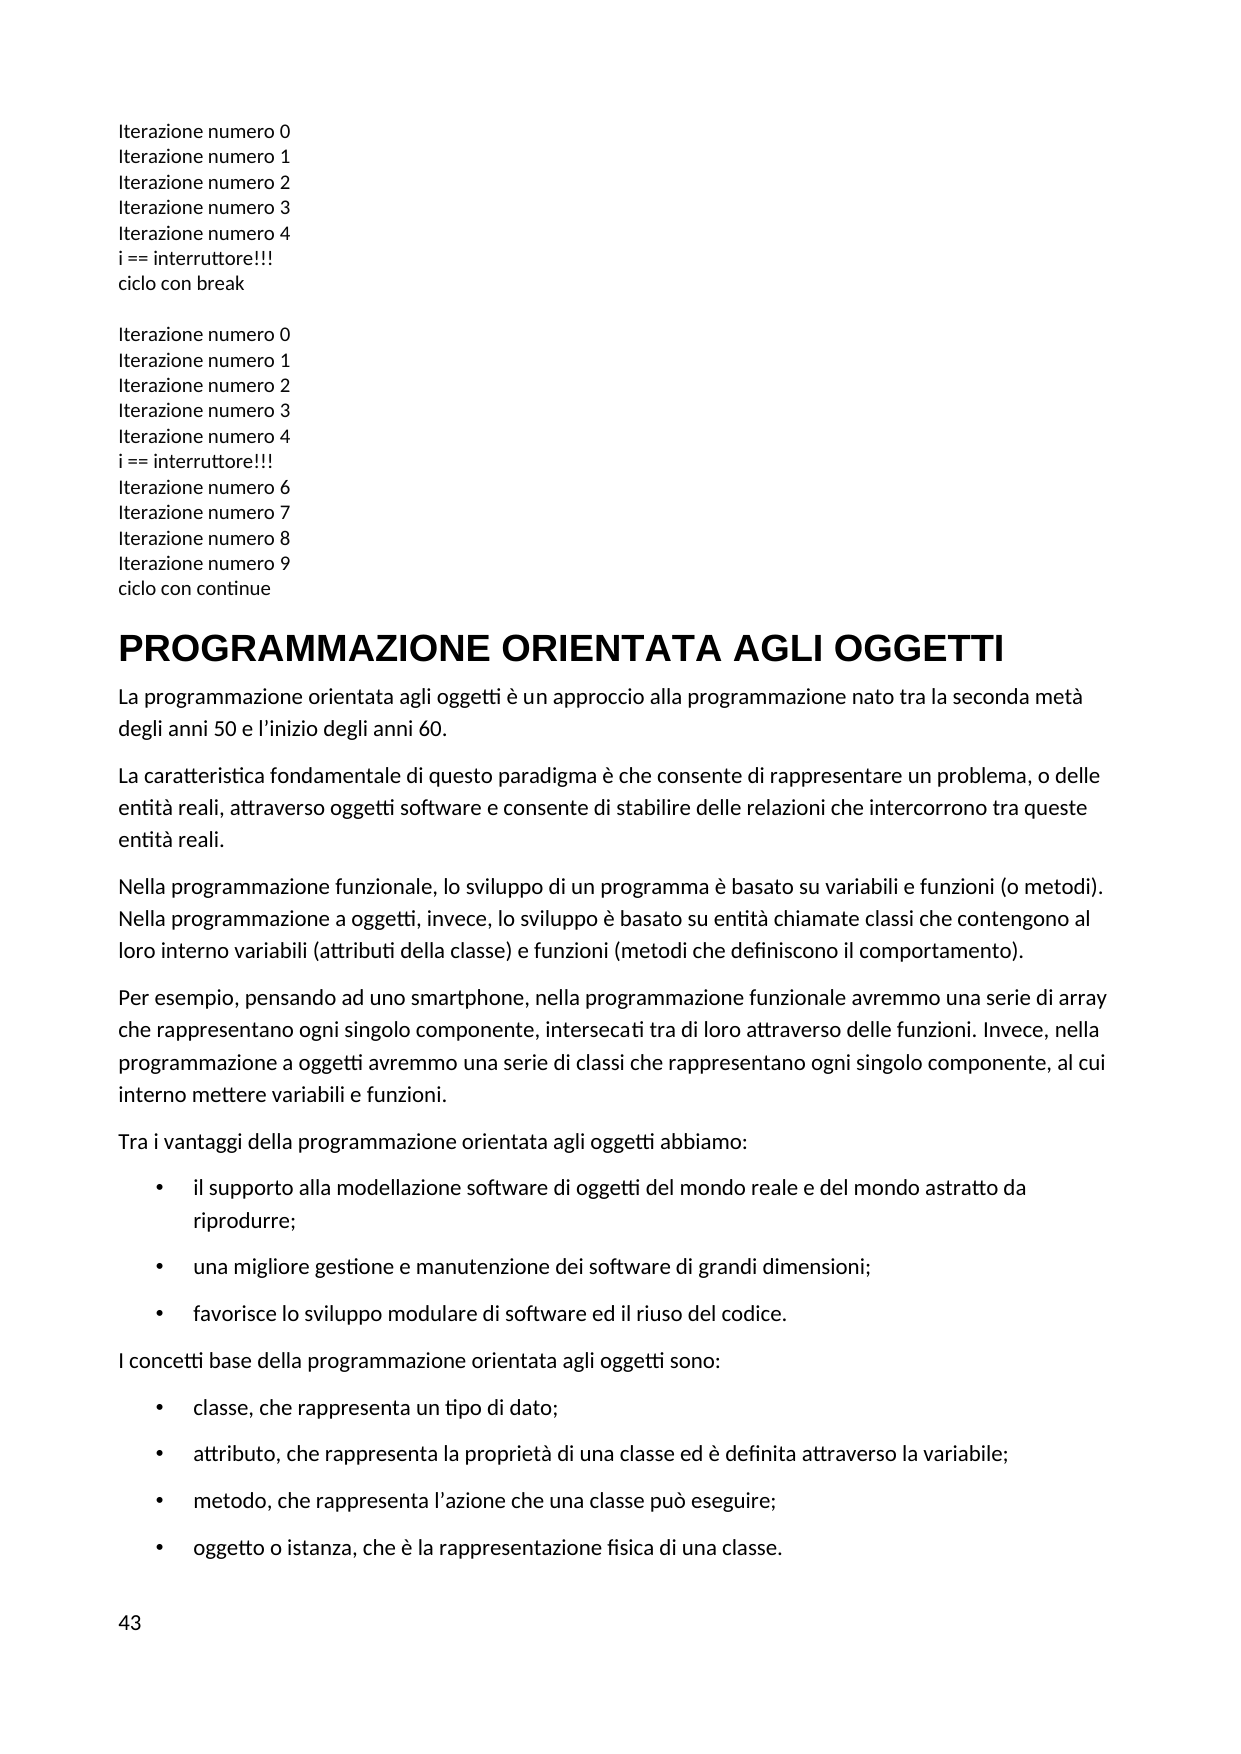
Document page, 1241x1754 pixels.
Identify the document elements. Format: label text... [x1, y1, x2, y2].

text i == interruttore!!! [118, 448, 1122, 474]
text Iterazione numero 8 [118, 525, 1122, 550]
text I concetti base della programmazione orientata agli oggetti sono: [118, 1346, 1122, 1374]
list classe, che rappresenta un tipo di dato; [156, 1393, 1122, 1421]
text ciclo con continue [118, 576, 1122, 601]
text Iterazione numero 9 [118, 550, 1122, 576]
text Iterazione numero 7 [118, 499, 1122, 525]
list attributo, che rappresenta la proprietà di una classe ed è definita attraverso la variabile; [156, 1439, 1122, 1468]
text Iterazione numero 3 [118, 194, 1122, 220]
text Iterazione numero 0 [118, 118, 1122, 143]
list oggetto o istanza, che è la rappresentazione fisica di una classe. [156, 1533, 1122, 1561]
text Tra i vantaggi della programmazione orientata agli oggetti abbiamo: [118, 1127, 1122, 1155]
list favorisce lo sviluppo modulare di software ed il riuso del codice. [156, 1299, 1122, 1327]
text Iterazione numero 2 [118, 372, 1122, 398]
subtitle PROGRAMMAZIONE ORIENTATA AGLI OGGETTI [118, 626, 1122, 670]
text Iterazione numero 6 [118, 474, 1122, 499]
text La caratteristica fondamentale di questo paradigma è che consente di rappresentare un problema, o delle entità reali, attraverso oggetti software e consente di stabilire delle relazioni che intercorrono tra queste entità reali. [118, 761, 1122, 853]
list una migliore gestione e manutenzione dei software di grandi dimensioni; [156, 1252, 1122, 1281]
list il supporto alla modellazione software di oggetti del mondo reale e del mondo astratto da riprodurre; [156, 1173, 1122, 1234]
text ciclo con break [118, 271, 1122, 296]
text i == interruttore!!! [118, 245, 1122, 271]
list metodo, che rappresenta l’azione che una classe può eseguire; [156, 1486, 1122, 1514]
text Iterazione numero 1 [118, 347, 1122, 372]
text Iterazione numero 0 [118, 321, 1122, 347]
text Iterazione numero 4 [118, 423, 1122, 448]
text Nella programmazione funzionale, lo sviluppo di un programma è basato su variabili e funzioni (o metodi). Nella programmazione a oggetti, invece, lo sviluppo è basato su entità chiamate classi che contengono al loro interno variabili (attributi della classe) e funzioni (metodi che definiscono il comportamento). [118, 872, 1122, 965]
text Per esempio, pensando ad uno smartphone, nella programmazione funzionale avremmo una serie di array che rappresentano ogni singolo componente, intersecati tra di loro attraverso delle funzioni. Invece, nella programmazione a oggetti avremmo una serie di classi che rappresentano ogni singolo componente, al cui interno mettere variabili e funzioni. [118, 983, 1122, 1108]
text Iterazione numero 3 [118, 398, 1122, 423]
text Iterazione numero 2 [118, 169, 1122, 194]
text Iterazione numero 4 [118, 220, 1122, 245]
text La programmazione orientata agli oggetti è un approccio alla programmazione nato tra la seconda metà degli anni 50 e l’inizio degli anni 60. [118, 682, 1122, 742]
text Iterazione numero 1 [118, 143, 1122, 169]
